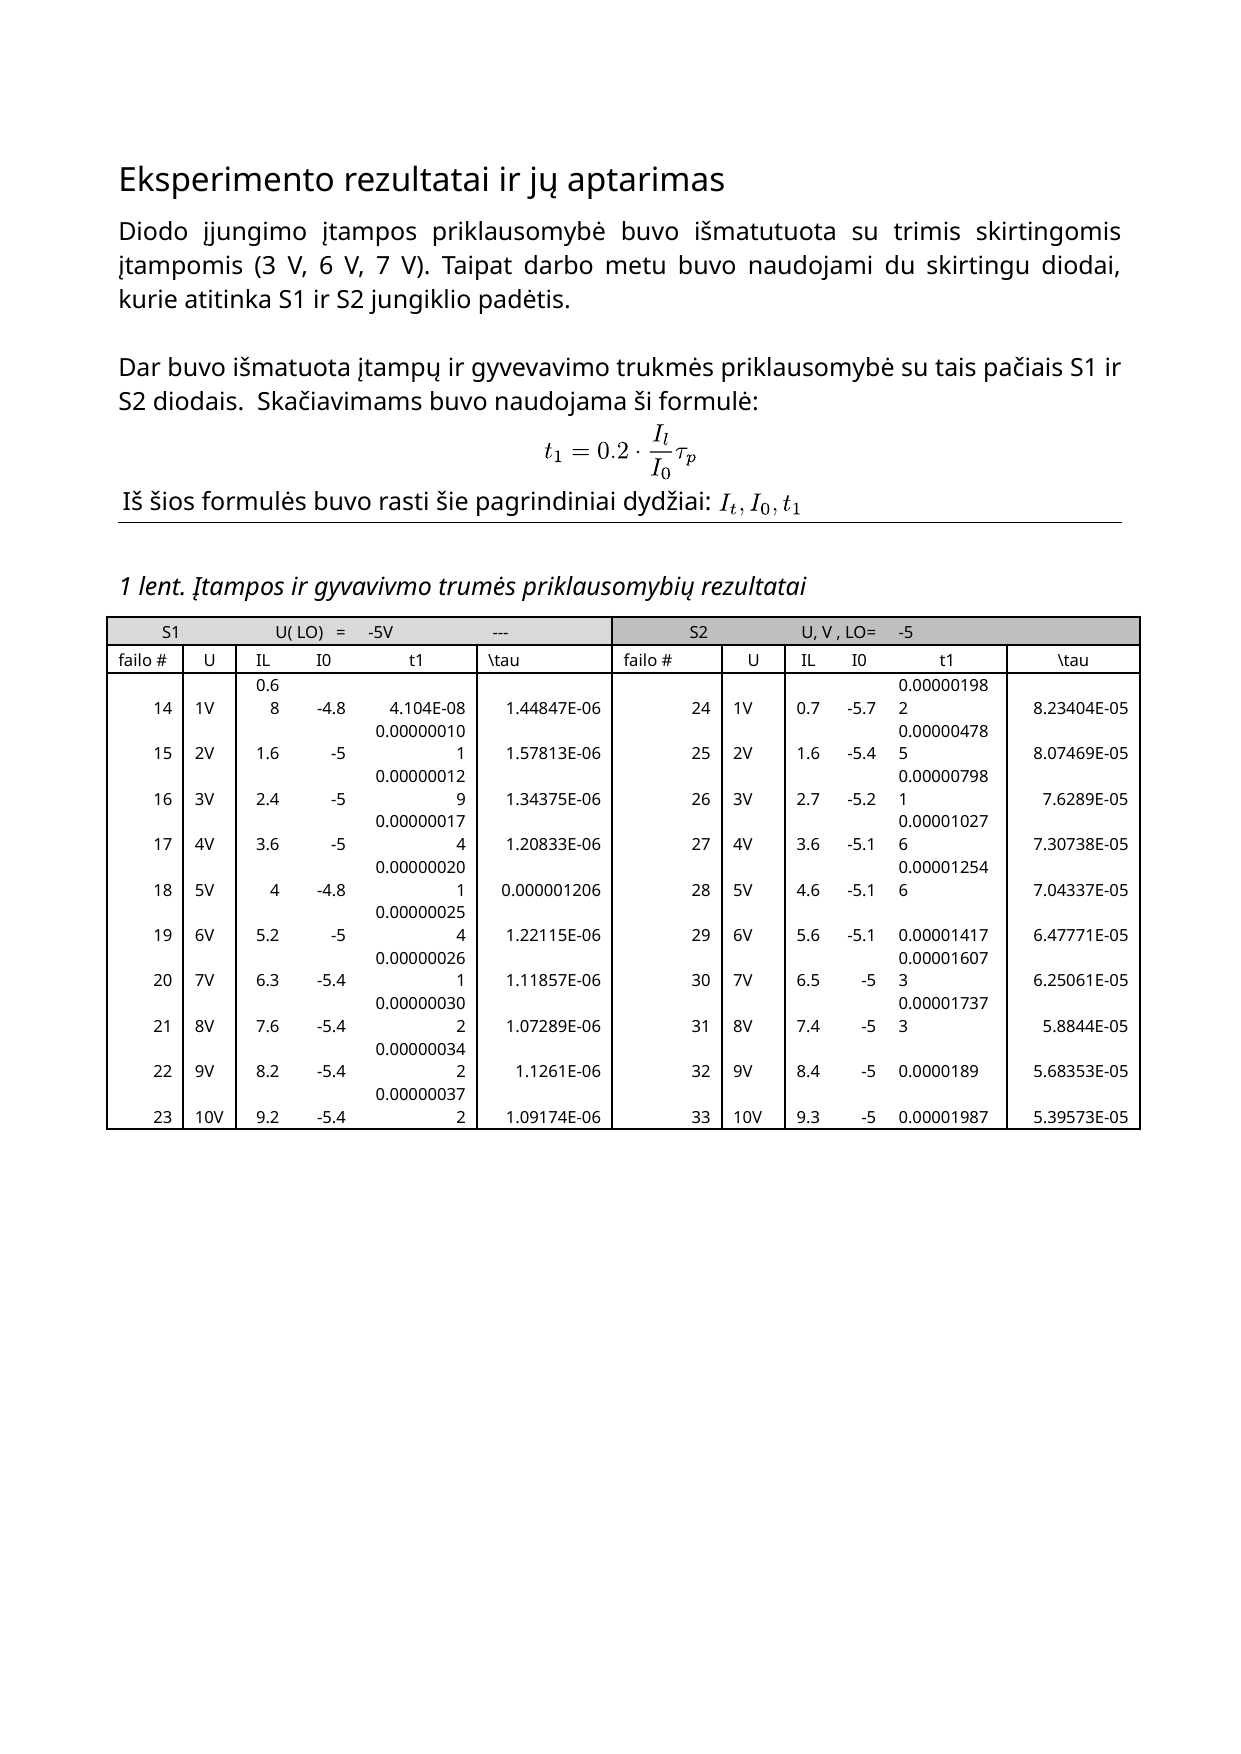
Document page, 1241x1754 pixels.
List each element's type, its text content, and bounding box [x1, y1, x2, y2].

table_cell 0.000000174 [357, 810, 476, 856]
table_cell 4V [184, 810, 235, 856]
table_cell 23 [108, 1083, 182, 1128]
table_cell 8V [184, 992, 235, 1037]
table_cell 26 [613, 765, 721, 810]
table_cell 0.000016073 [887, 946, 1006, 992]
table_cell 9V [184, 1037, 235, 1083]
table_cell 3.6 [237, 810, 291, 856]
table_cell 2V [723, 719, 784, 765]
table_cell -5.1 [831, 901, 887, 946]
table_cell 28 [613, 856, 721, 901]
table_cell -5 [831, 992, 887, 1037]
table_cell 22 [108, 1037, 182, 1083]
table_cell 4.6 [786, 856, 831, 901]
table_cell 0.000000101 [357, 719, 476, 765]
table_cell IL [237, 646, 291, 672]
table_cell -5.2 [831, 765, 887, 810]
text 1 lent. Įtampos ir gyvavivmo trumės priklausomybių rezultatai [118, 569, 1122, 603]
table_cell 3.6 [786, 810, 831, 856]
table_cell 1.34375E-06 [478, 765, 611, 810]
table_cell 7.4 [786, 992, 831, 1037]
table_cell 6V [184, 901, 235, 946]
table_header --- [477, 618, 611, 644]
table_cell -4.8 [291, 856, 357, 901]
table_cell 0.000000342 [357, 1037, 476, 1083]
table_cell -5.4 [291, 1037, 357, 1083]
table_cell 8.2 [237, 1037, 291, 1083]
table_cell 1V [184, 674, 235, 719]
table_cell 3V [184, 765, 235, 810]
table_cell 2.7 [786, 765, 831, 810]
table_cell 17 [108, 810, 182, 856]
table_cell -5 [291, 810, 357, 856]
text Iš šios formulės buvo rasti šie pagrindiniai dydžiai: [118, 479, 1122, 522]
table_cell 0.00001417 [887, 901, 1006, 946]
table_cell 1.20833E-06 [478, 810, 611, 856]
table_cell 0.0000189 [887, 1037, 1006, 1083]
table_cell 19 [108, 901, 182, 946]
table_cell 1.11857E-06 [478, 946, 611, 992]
table_header S2 [613, 618, 785, 644]
subtitle Eksperimento rezultatai ir jų aptarimas [118, 156, 1122, 201]
table_cell I0 [831, 646, 887, 672]
table_cell 2.4 [237, 765, 291, 810]
table_cell 7V [723, 946, 784, 992]
table_cell 0.000000302 [357, 992, 476, 1037]
table_cell 9V [723, 1037, 784, 1083]
table_header [1007, 618, 1139, 644]
table_cell 0.000010276 [887, 810, 1006, 856]
table_cell 0.000000372 [357, 1083, 476, 1128]
text Dar buvo išmatuota įtampų ir gyvevavimo trukmės priklausomybė su tais pačiais S1 ir S2 diodais. Skačiavimams buvo naudojama ši formulė: [118, 350, 1122, 418]
table_cell -5.4 [291, 1083, 357, 1128]
table_cell 25 [613, 719, 721, 765]
table_cell 3V [723, 765, 784, 810]
table_cell 0.000004785 [887, 719, 1006, 765]
table_cell 5V [723, 856, 784, 901]
table_cell -5.4 [291, 946, 357, 992]
table_cell 32 [613, 1037, 721, 1083]
table_cell 30 [613, 946, 721, 992]
table_cell 27 [613, 810, 721, 856]
table_cell 20 [108, 946, 182, 992]
table_cell IL [786, 646, 831, 672]
table_cell 4V [723, 810, 784, 856]
table_cell 8.07469E-05 [1008, 719, 1139, 765]
table_cell -5.4 [291, 992, 357, 1037]
table_cell 1.44847E-06 [478, 674, 611, 719]
table_cell 21 [108, 992, 182, 1037]
table_cell 8.4 [786, 1037, 831, 1083]
table_cell 5.68353E-05 [1008, 1037, 1139, 1083]
table_cell t1 [357, 646, 476, 672]
table_cell 1.09174E-06 [478, 1083, 611, 1128]
table_cell -5 [291, 901, 357, 946]
table_header S1 [108, 618, 236, 644]
table_cell t1 [887, 646, 1006, 672]
table_cell 0.68 [237, 674, 291, 719]
table_cell -5.7 [831, 674, 887, 719]
table_cell 0.000000254 [357, 901, 476, 946]
table_cell 0.000017373 [887, 992, 1006, 1037]
table_header -5 [887, 618, 1007, 644]
table_cell 31 [613, 992, 721, 1037]
table_cell 0.00001987 [887, 1083, 1006, 1128]
table_cell 16 [108, 765, 182, 810]
table_cell -5 [831, 946, 887, 992]
table_cell 0.000000261 [357, 946, 476, 992]
text Diodo įjungimo įtampos priklausomybė buvo išmatutuota su trimis skirtingomis įtampomis (3 V, 6 V, 7 V). Taipat darbo metu buvo naudojami du skirtingu diodai, kurie atitinka S1 ir S2 jungiklio padėtis. [118, 213, 1122, 316]
table_cell U [723, 646, 784, 672]
table_cell -5.1 [831, 856, 887, 901]
table_cell 14 [108, 674, 182, 719]
table_cell 0.000001982 [887, 674, 1006, 719]
table_cell 9.3 [786, 1083, 831, 1128]
table_cell 0.000000201 [357, 856, 476, 901]
table_header U, V , LO= [785, 618, 887, 644]
table_cell 29 [613, 901, 721, 946]
table_cell 7.6 [237, 992, 291, 1037]
table_cell 5V [184, 856, 235, 901]
table_cell 18 [108, 856, 182, 901]
table_cell 6.3 [237, 946, 291, 992]
table_cell 7.04337E-05 [1008, 856, 1139, 901]
table_cell 1.57813E-06 [478, 719, 611, 765]
table_cell 1.1261E-06 [478, 1037, 611, 1083]
table_cell 7.30738E-05 [1008, 810, 1139, 856]
table_cell 1.6 [786, 719, 831, 765]
table_cell 24 [613, 674, 721, 719]
table_cell \tau [1008, 646, 1139, 672]
table_cell 8.23404E-05 [1008, 674, 1139, 719]
table_cell 5.6 [786, 901, 831, 946]
table_cell 15 [108, 719, 182, 765]
table_cell U [184, 646, 235, 672]
table_cell 4.104E-08 [357, 674, 476, 719]
table_cell 6.5 [786, 946, 831, 992]
table_cell 7V [184, 946, 235, 992]
table_header -5V [357, 618, 477, 644]
table_cell 9.2 [237, 1083, 291, 1128]
table_cell -5 [831, 1083, 887, 1128]
table_cell 0.000001206 [478, 856, 611, 901]
table_cell 4 [237, 856, 291, 901]
table_cell 6.47771E-05 [1008, 901, 1139, 946]
table_cell 1.6 [237, 719, 291, 765]
table_cell failo # [613, 646, 721, 672]
table_cell 6.25061E-05 [1008, 946, 1139, 992]
table_cell 10V [184, 1083, 235, 1128]
table_cell 1.22115E-06 [478, 901, 611, 946]
table_cell 5.8844E-05 [1008, 992, 1139, 1037]
table_cell -5 [291, 719, 357, 765]
table_cell 6V [723, 901, 784, 946]
table_cell I0 [291, 646, 357, 672]
table_cell 1V [723, 674, 784, 719]
table_cell 1.07289E-06 [478, 992, 611, 1037]
table_cell \tau [478, 646, 611, 672]
table_cell -5 [291, 765, 357, 810]
table_header U( LO) = [236, 618, 357, 644]
table_cell -4.8 [291, 674, 357, 719]
table_cell 8V [723, 992, 784, 1037]
table_cell -5.4 [831, 719, 887, 765]
table_cell 0.7 [786, 674, 831, 719]
table_cell 5.2 [237, 901, 291, 946]
table_cell failo # [108, 646, 182, 672]
table_cell 0.000012546 [887, 856, 1006, 901]
table_cell 2V [184, 719, 235, 765]
table_cell 7.6289E-05 [1008, 765, 1139, 810]
table_cell 5.39573E-05 [1008, 1083, 1139, 1128]
table_cell 33 [613, 1083, 721, 1128]
table_cell -5.1 [831, 810, 887, 856]
table_cell 10V [723, 1083, 784, 1128]
table_cell 0.000000129 [357, 765, 476, 810]
table_cell 0.000007981 [887, 765, 1006, 810]
table_cell -5 [831, 1037, 887, 1083]
